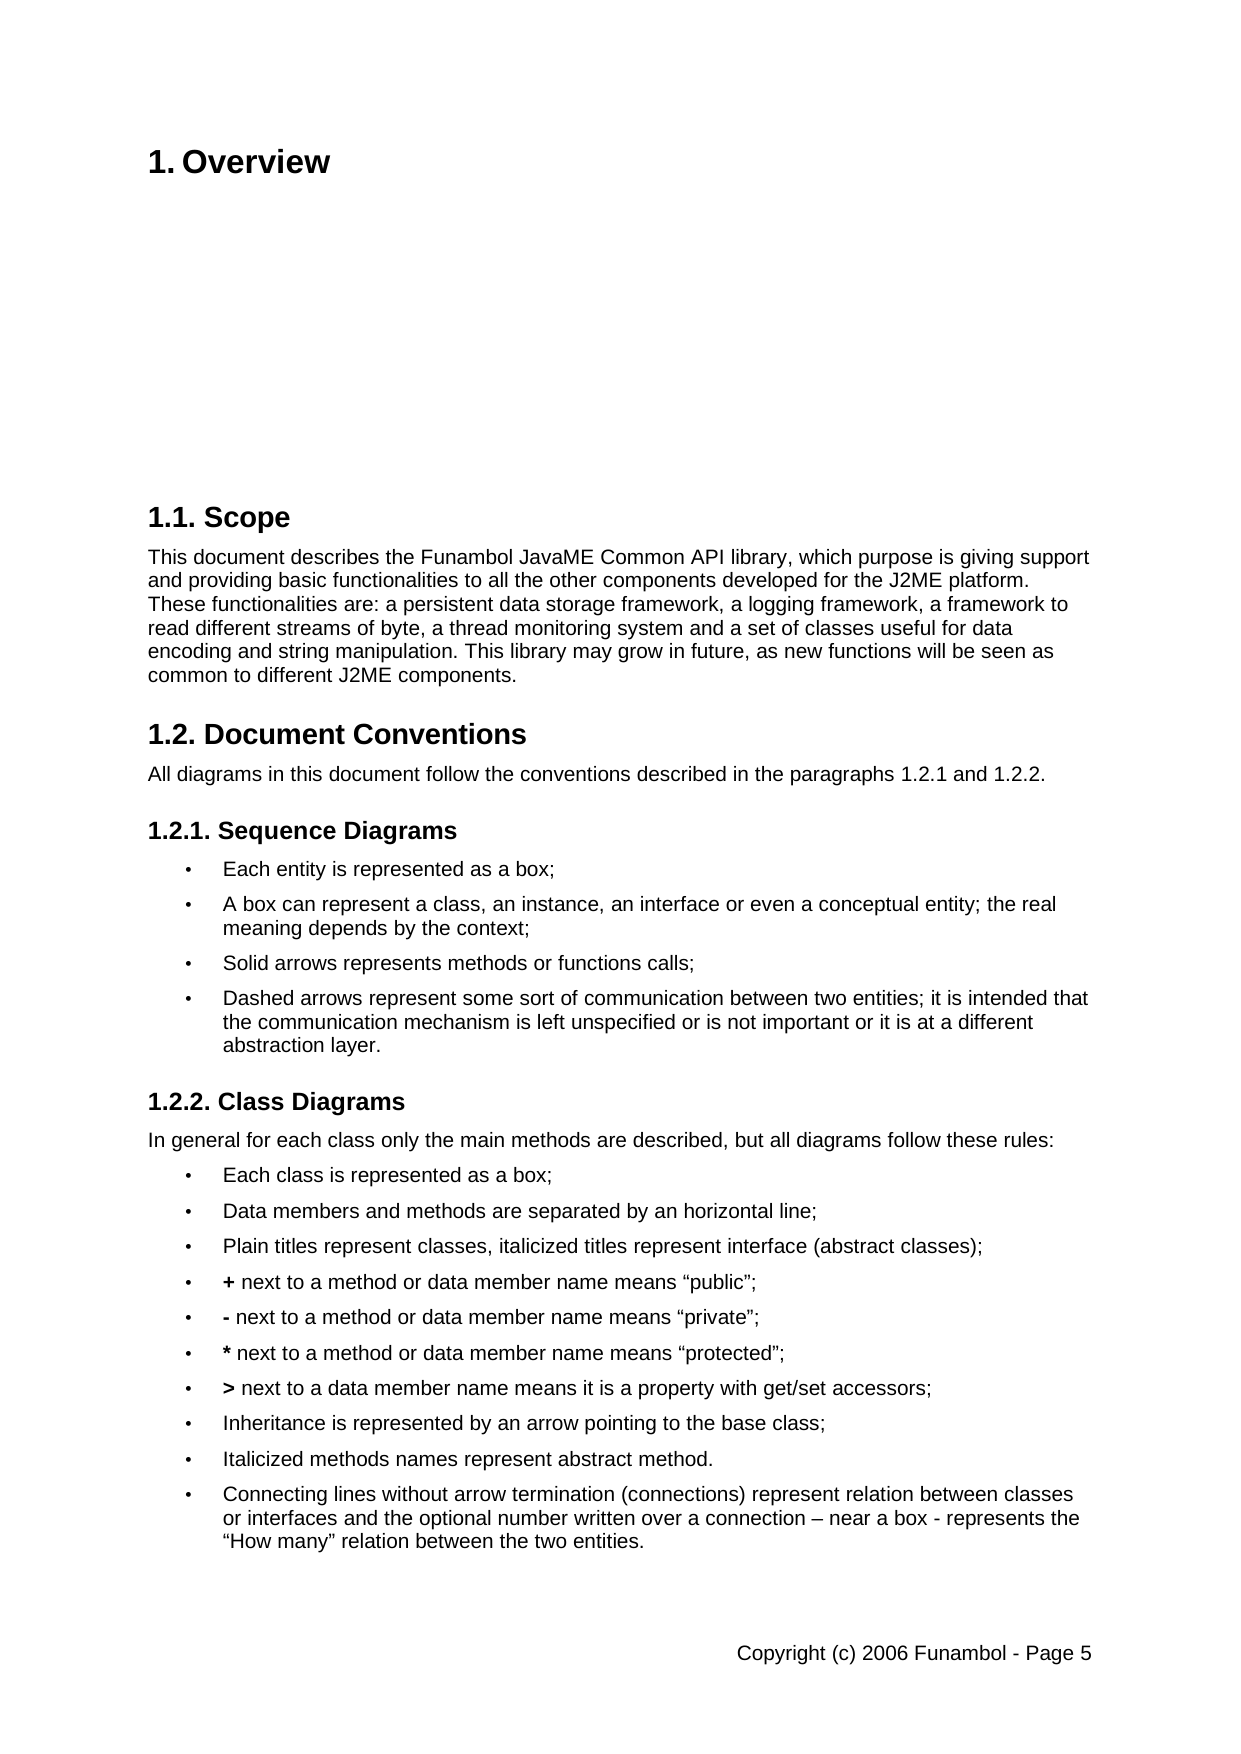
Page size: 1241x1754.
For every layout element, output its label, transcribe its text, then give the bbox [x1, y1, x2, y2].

list Inheritance is represented by an arrow pointing to the base class; [185, 1412, 1093, 1435]
list Italicized methods names represent abstract method. [185, 1447, 1093, 1471]
list Plain titles represent classes, italicized titles represent interface (abstract classes); [185, 1235, 1093, 1258]
text All diagrams in this document follow the conventions described in the paragraphs 1.2.1 and 1.2.2. [148, 762, 1093, 786]
list * next to a method or data member name means “protected”; [185, 1341, 1093, 1364]
list - next to a method or data member name means “private”; [185, 1306, 1093, 1329]
subtitle Class Diagrams [148, 1088, 1093, 1116]
subtitle Scope [148, 501, 1093, 533]
list A box can represent a class, an instance, an interface or even a conceptual entity; the real meaning depends by the context; [185, 892, 1093, 939]
list > next to a data member name means it is a property with get/set accessors; [185, 1376, 1093, 1400]
list Solid arrows represents methods or functions calls; [185, 951, 1093, 975]
list Each entity is represented as a box; [185, 857, 1093, 881]
list + next to a method or data member name means “public”; [185, 1270, 1093, 1294]
text This document describes the Funambol JavaME Common API library, which purpose is giving support and providing basic functionalities to all the other components developed for the J2ME platform. These functionalities are: a persistent data storage framework, a logging framework, a framework to read different streams of byte, a thread monitoring system and a set of classes useful for data encoding and string manipulation. This library may grow in future, as new functions will be seen as common to different J2ME components. [148, 545, 1093, 687]
list Dashed arrows represent some sort of communication between two entities; it is intended that the communication mechanism is left unspecified or is not important or it is at a different abstraction layer. [185, 987, 1093, 1057]
subtitle Document Conventions [148, 718, 1093, 750]
list Data members and methods are separated by an horizontal line; [185, 1199, 1093, 1223]
list Connecting lines without arrow termination (connections) represent relation between classes or interfaces and the optional number written over a connection – near a box - represents the “How many” relation between the two entities. [185, 1483, 1093, 1553]
list Each class is represented as a box; [185, 1164, 1093, 1187]
subtitle Overview [148, 143, 1093, 180]
text In general for each class only the main methods are described, but all diagrams follow these rules: [148, 1128, 1093, 1152]
subtitle Sequence Diagrams [148, 817, 1093, 845]
